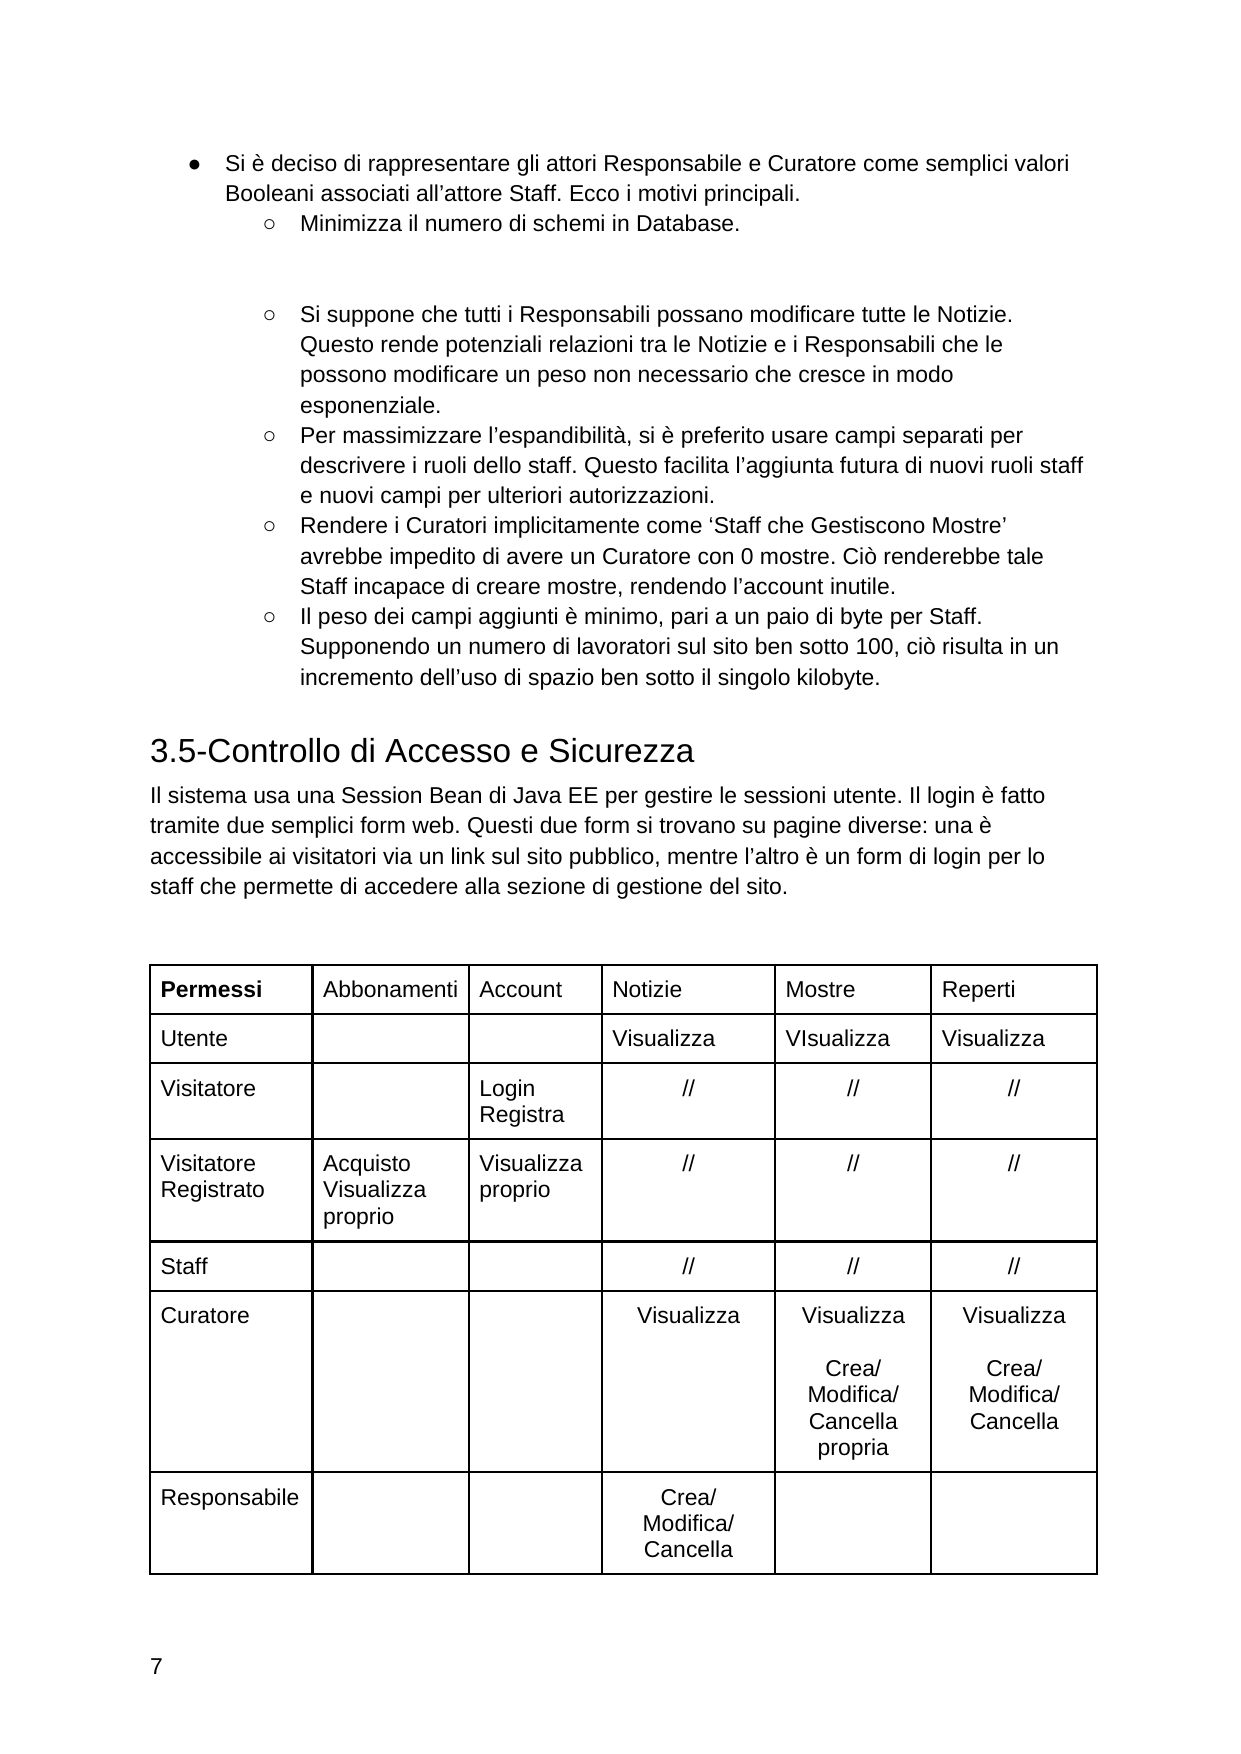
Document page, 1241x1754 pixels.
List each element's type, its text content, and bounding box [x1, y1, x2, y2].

table_cell [470, 1473, 601, 1573]
list Si suppone che tutti i Responsabili possano modificare tutte le Notizie. Questo rende potenziali relazioni tra le Notizie e i Responsabili che le possono modificare un peso non necessario che cresce in modo esponenziale. [262, 301, 1090, 418]
table_cell Visualizza Crea/Modifica/Cancella [932, 1292, 1096, 1471]
table_header Permessi [151, 966, 311, 1013]
subtitle 3.5-Controllo di Accesso e Sicurezza [150, 731, 1090, 770]
list Si è deciso di rappresentare gli attori Responsabile e Curatore come semplici valori Booleani associati all’attore Staff. Ecco i motivi principali. [187, 150, 1090, 207]
table_cell [314, 1243, 468, 1290]
table_cell Visualizza [603, 1292, 774, 1471]
table_cell Visualizza proprio [470, 1140, 601, 1239]
table_cell Crea/Modifica/Cancella [603, 1473, 774, 1573]
table_cell [470, 1292, 601, 1471]
list Minimizza il numero di schemi in Database. [262, 210, 1090, 237]
table_cell [314, 1292, 468, 1471]
table_cell // [776, 1064, 930, 1138]
table_cell Visualizza [932, 1015, 1096, 1062]
table_header Notizie [603, 966, 774, 1013]
table_cell [314, 1473, 468, 1573]
table_header Abbonamenti [314, 966, 468, 1013]
table_header Reperti [932, 966, 1096, 1013]
table_cell [776, 1473, 930, 1573]
table_cell // [603, 1064, 774, 1138]
table_cell VIsualizza [776, 1015, 930, 1062]
table_cell // [932, 1064, 1096, 1138]
list Per massimizzare l’espandibilità, si è preferito usare campi separati per descrivere i ruoli dello staff. Questo facilita l’aggiunta futura di nuovi ruoli staff e nuovi campi per ulteriori autorizzazioni. [262, 422, 1090, 509]
table_cell Visitatore [151, 1064, 311, 1138]
list Rendere i Curatori implicitamente come ‘Staff che Gestiscono Mostre’ avrebbe impedito di avere un Curatore con 0 mostre. Ciò renderebbe tale Staff incapace di creare mostre, rendendo l’account inutile. [262, 512, 1090, 599]
table_cell Utente [151, 1015, 311, 1062]
table_cell // [932, 1243, 1096, 1290]
table_cell [470, 1015, 601, 1062]
table_cell // [776, 1243, 930, 1290]
table_cell Curatore [151, 1292, 311, 1471]
list Il peso dei campi aggiunti è minimo, pari a un paio di byte per Staff. Supponendo un numero di lavoratori sul sito ben sotto 100, ciò risulta in un incremento dell’uso di spazio ben sotto il singolo kilobyte. [262, 603, 1090, 690]
table_cell Responsabile [151, 1473, 311, 1573]
table_cell // [776, 1140, 930, 1239]
table_cell // [932, 1140, 1096, 1239]
table_cell Visualizza Crea/Modifica/Cancella propria [776, 1292, 930, 1471]
table_cell Visitatore Registrato [151, 1140, 311, 1239]
table_header Mostre [776, 966, 930, 1013]
table_cell [314, 1064, 468, 1138]
table_cell [314, 1015, 468, 1062]
table_cell [932, 1473, 1096, 1573]
table_cell [470, 1243, 601, 1290]
table_cell Acquisto Visualizza proprio [314, 1140, 468, 1239]
text Il sistema usa una Session Bean di Java EE per gestire le sessioni utente. Il login è fatto tramite due semplici form web. Questi due form si trovano su pagine diverse: una è accessibile ai visitatori via un link sul sito pubblico, mentre l’altro è un form di login per lo staff che permette di accedere alla sezione di gestione del sito. [150, 782, 1090, 899]
table_cell Staff [151, 1243, 311, 1290]
table_cell Visualizza [603, 1015, 774, 1062]
table_cell // [603, 1243, 774, 1290]
table_header Account [470, 966, 601, 1013]
table_cell Login Registra [470, 1064, 601, 1138]
table_cell // [603, 1140, 774, 1239]
